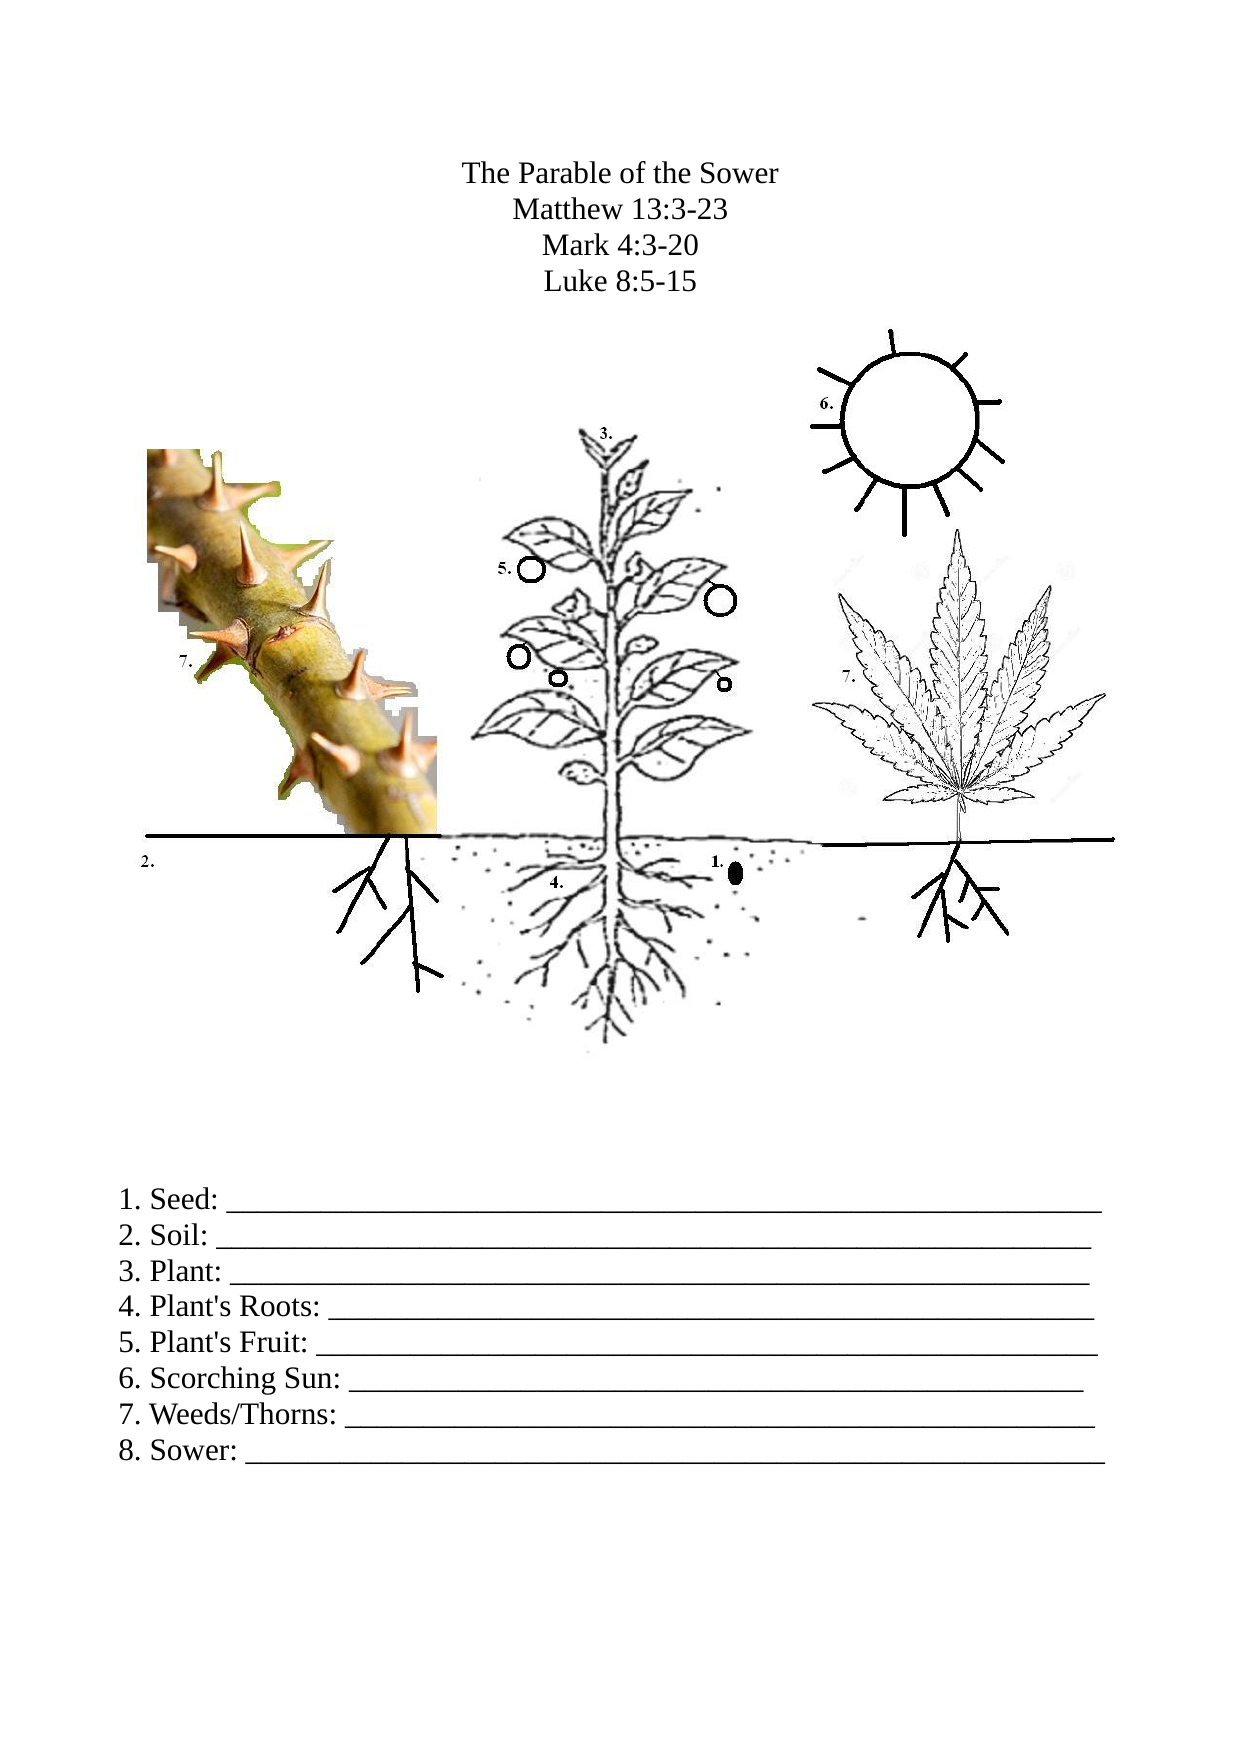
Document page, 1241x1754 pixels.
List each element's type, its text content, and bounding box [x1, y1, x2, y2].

text The Parable of the Sower [118, 154, 1122, 190]
text Matthew 13:3-23 [118, 190, 1122, 226]
text 6. Scorching Sun: _______________________________________________ [118, 1359, 1122, 1396]
text 1. Seed: ________________________________________________________ [118, 1180, 1122, 1216]
text Mark 4:3-20 [118, 226, 1122, 262]
text Luke 8:5-15 [118, 262, 1122, 298]
text 2. Soil: ________________________________________________________ [118, 1216, 1122, 1252]
text 4. Plant's Roots: _________________________________________________ [118, 1288, 1122, 1324]
picture [118, 326, 1123, 1072]
text 7. Weeds/Thorns: ________________________________________________ [118, 1396, 1122, 1431]
text 3. Plant: _______________________________________________________ [118, 1252, 1122, 1288]
text 5. Plant's Fruit: __________________________________________________ [118, 1324, 1122, 1359]
text 8. Sower: _______________________________________________________ [118, 1431, 1122, 1467]
